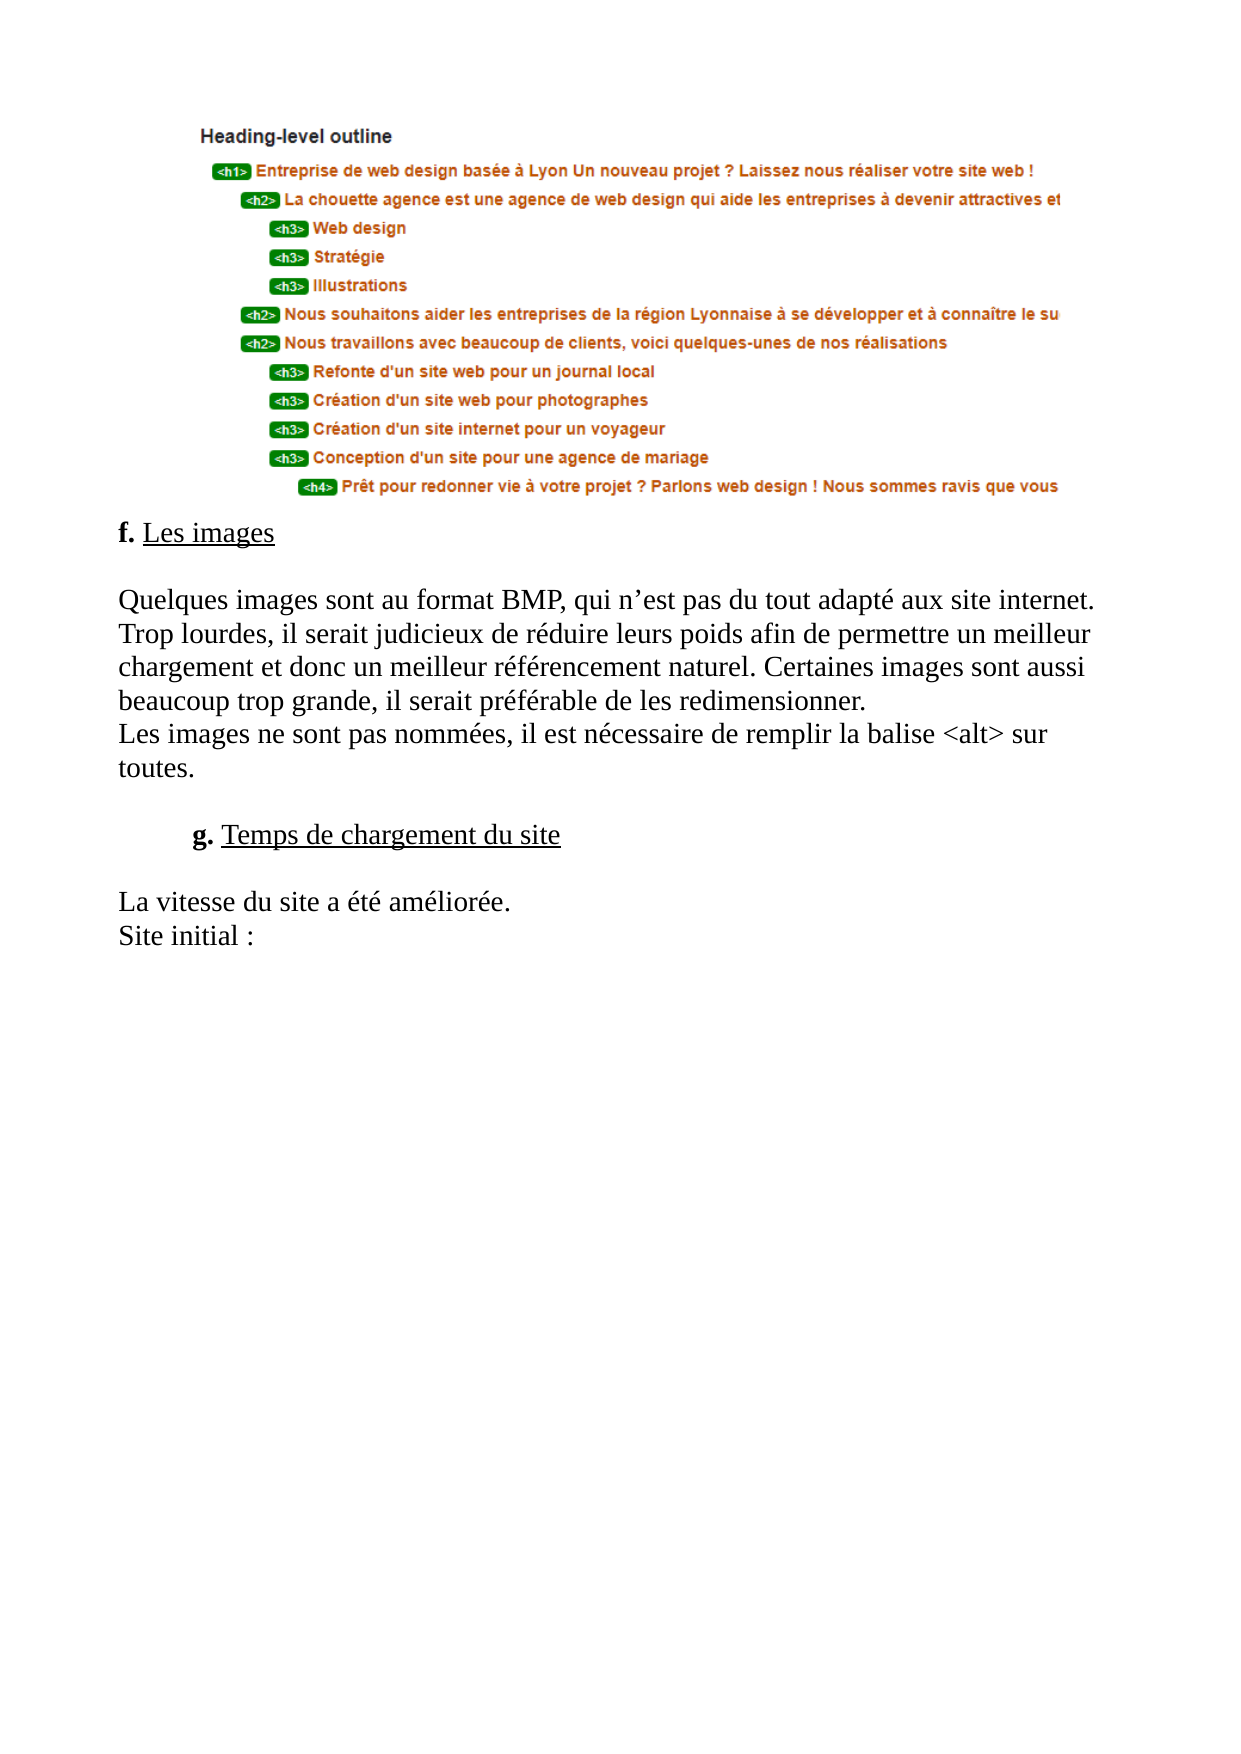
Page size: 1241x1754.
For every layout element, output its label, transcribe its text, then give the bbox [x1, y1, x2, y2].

picture [180, 118, 1060, 516]
text La vitesse du site a été améliorée. [118, 884, 1122, 918]
text g. Temps de chargement du site [118, 817, 1122, 851]
text f. Les images [118, 515, 1122, 549]
text Quelques images sont au format BMP, qui n’est pas du tout adapté aux site internet. Trop lourdes, il serait judicieux de réduire leurs poids afin de permettre un meilleur chargement et donc un meilleur référencement naturel. Certaines images sont aussi beaucoup trop grande, il serait préférable de les redimensionner. [118, 582, 1122, 716]
text Site initial : [118, 918, 1122, 951]
text Les images ne sont pas nommées, il est nécessaire de remplir la balise <alt> sur toutes. [118, 716, 1122, 783]
